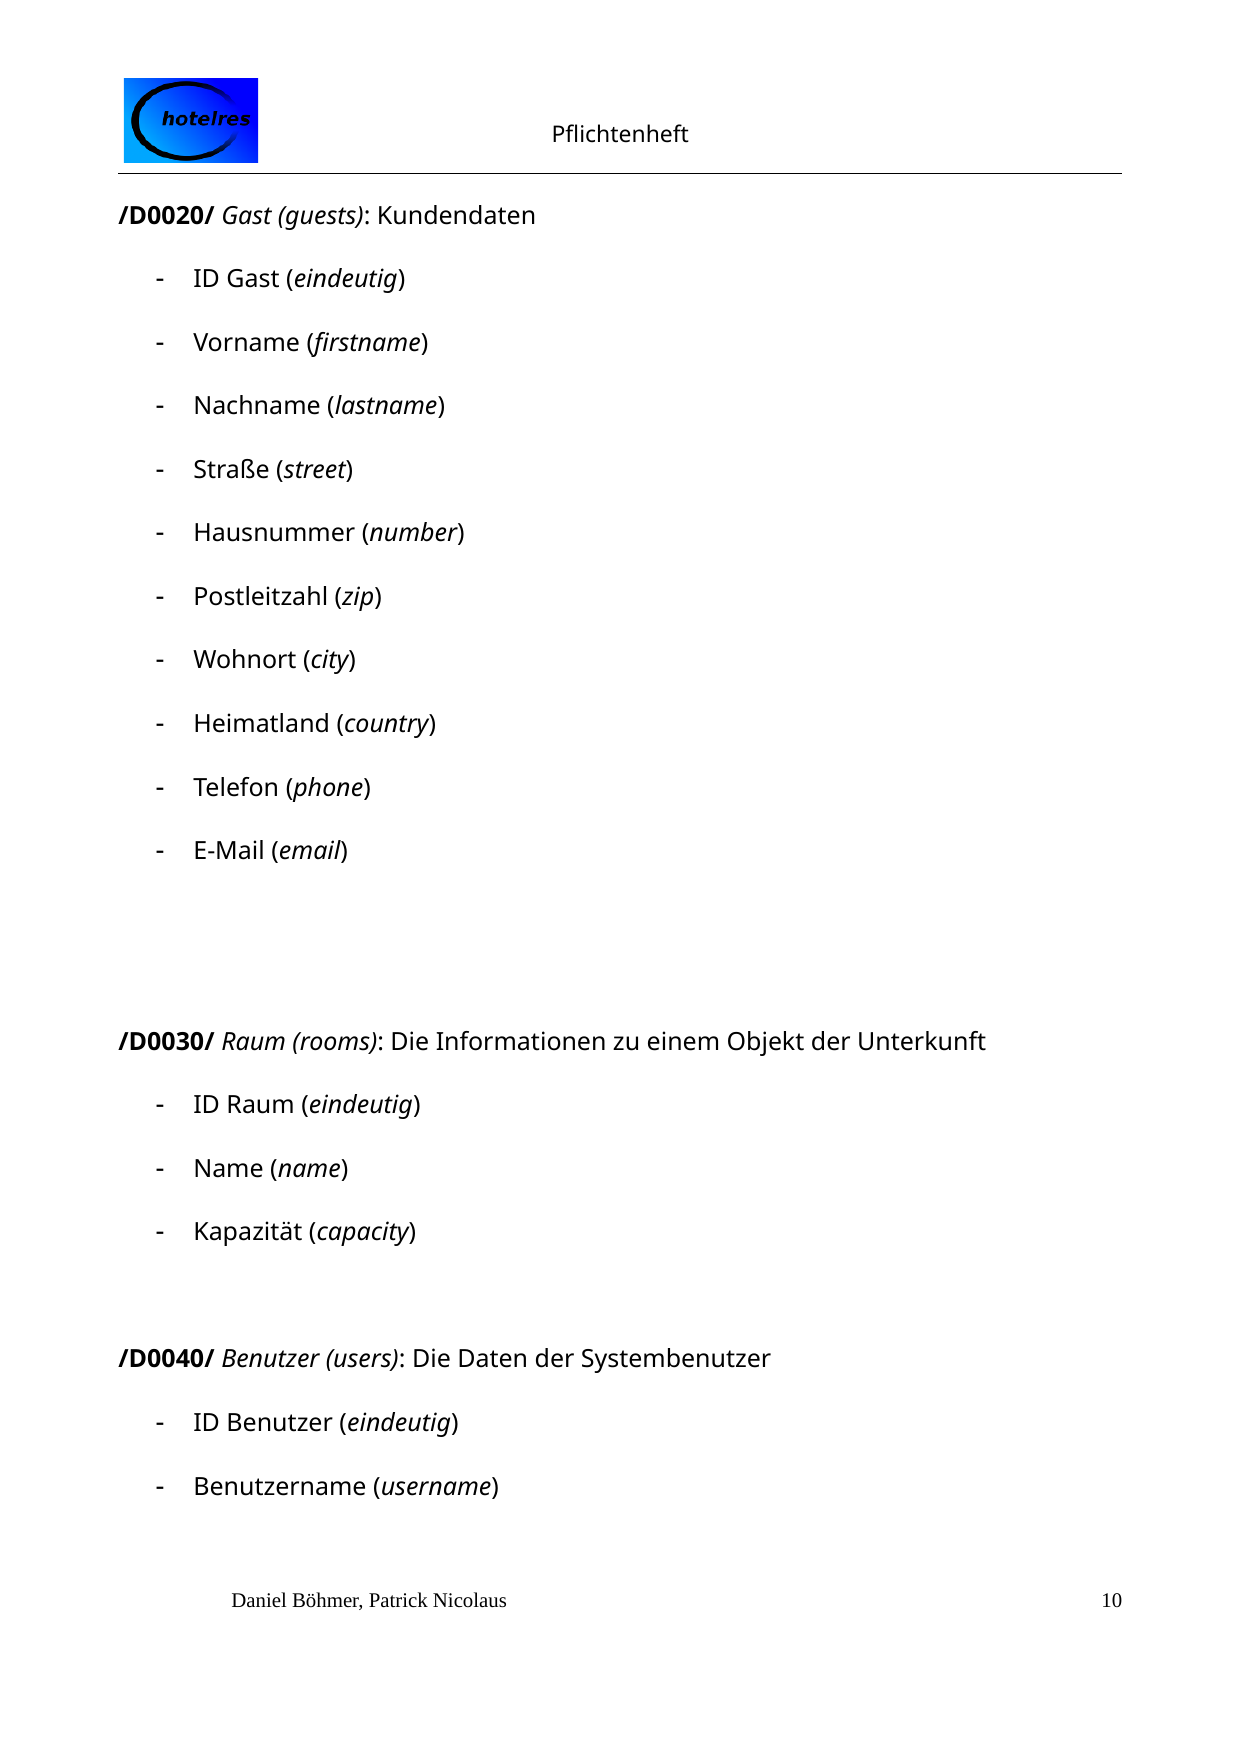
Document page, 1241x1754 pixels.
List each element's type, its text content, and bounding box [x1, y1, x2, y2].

list ID Benutzer (eindeutig) [156, 1405, 1122, 1439]
list E-Mail (email) [156, 833, 1122, 867]
text /D0030/ Raum (rooms): Die Informationen zu einem Objekt der Unterkunft [118, 1023, 1122, 1057]
list Wohnort (city) [156, 642, 1122, 676]
list Vorname (firstname) [156, 324, 1122, 358]
list ID Raum (eindeutig) [156, 1087, 1122, 1121]
list Name (name) [156, 1151, 1122, 1184]
list Heimatland (country) [156, 706, 1122, 740]
list Kapazität (capacity) [156, 1214, 1122, 1248]
text /D0040/ Benutzer (users): Die Daten der Systembenutzer [118, 1341, 1122, 1375]
picture [123, 78, 259, 163]
list Postleitzahl (zip) [156, 579, 1122, 613]
list Telefon (phone) [156, 769, 1122, 803]
text /D0020/ Gast (guests): Kundendaten [118, 197, 1122, 231]
list Nachname (lastname) [156, 388, 1122, 422]
list Benutzername (username) [156, 1468, 1122, 1502]
list ID Gast (eindeutig) [156, 261, 1122, 295]
list Hausnummer (number) [156, 515, 1122, 549]
list Straße (street) [156, 452, 1122, 486]
